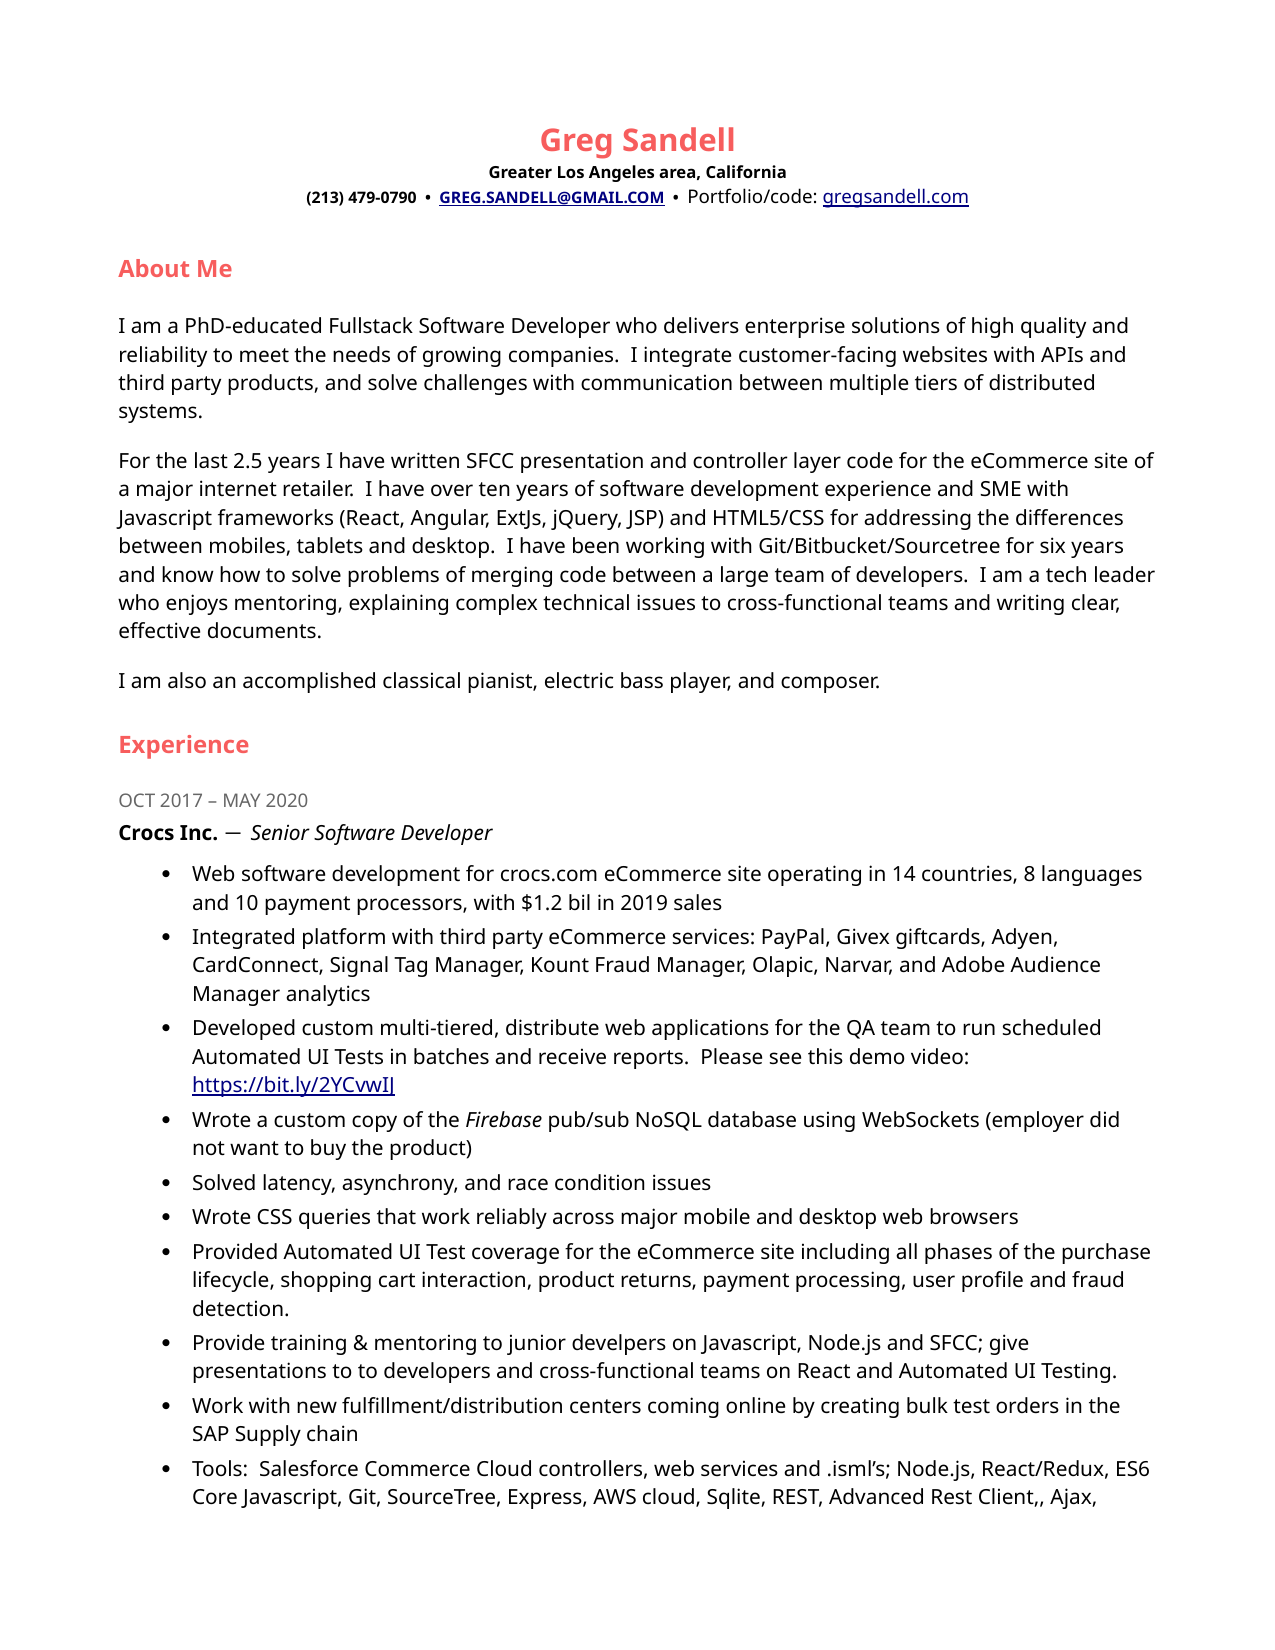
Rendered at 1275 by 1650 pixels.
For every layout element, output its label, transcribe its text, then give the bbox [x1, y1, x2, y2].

text (213) 479-0790 • GREG.SANDELL@GMAIL.COM • Portfolio/code: gregsandell.com [118, 183, 1157, 209]
list Provide training & mentoring to junior develpers on Javascript, Node.js and SFCC; give presentations to to developers and cross-functional teams on React and Automated UI Testing. [162, 1328, 1157, 1385]
list Tools: Salesforce Commerce Cloud controllers, web services and .isml’s; Node.js, React/Redux, ES6 Core Javascript, Git, SourceTree, Express, AWS cloud, Sqlite, REST, Advanced Rest Client,, Ajax, [162, 1454, 1157, 1511]
subtitle About Me [118, 252, 1157, 284]
subtitle Experience [118, 728, 1157, 760]
text Greg Sandell [118, 118, 1157, 161]
list Solved latency, asynchrony, and race condition issues [162, 1168, 1157, 1196]
text Greater Los Angeles area, California [118, 161, 1157, 183]
list Provided Automated UI Test coverage for the eCommerce site including all phases of the purchase lifecycle, shopping cart interaction, product returns, payment processing, user profile and fraud detection. [162, 1237, 1157, 1322]
subtitle OCT 2017 – MAY 2020 [118, 787, 1157, 813]
text I am also an accomplished classical pianist, electric bass player, and composer. [118, 666, 1157, 694]
list Wrote CSS queries that work reliably across major mobile and desktop web browsers [162, 1202, 1157, 1231]
list Wrote a custom copy of the Firebase pub/sub NoSQL database using WebSockets (employer did not want to buy the product) [162, 1105, 1157, 1162]
subtitle Crocs Inc. – Senior Software Developer [118, 813, 1157, 847]
list Integrated platform with third party eCommerce services: PayPal, Givex giftcards, Adyen, CardConnect, Signal Tag Manager, Kount Fraud Manager, Olapic, Narvar, and Adobe Audience Manager analytics [162, 922, 1157, 1007]
list Web software development for crocs.com eCommerce site operating in 14 countries, 8 languages and 10 payment processors, with $1.2 bil in 2019 sales [162, 859, 1157, 916]
text I am a PhD-educated Fullstack Software Developer who delivers enterprise solutions of high quality and reliability to meet the needs of growing companies. I integrate customer-facing websites with APIs and third party products, and solve challenges with communication between multiple tiers of distributed systems. [118, 311, 1157, 425]
subtitle For the last 2.5 years I have written SFCC presentation and controller layer code for the eCommerce site of a major internet retailer. I have over ten years of software development experience and SME with Javascript frameworks (React, Angular, ExtJs, jQuery, JSP) and HTML5/CSS for addressing the differences between mobiles, tablets and desktop. I have been working with Git/Bitbucket/Sourcetree for six years and know how to solve problems of merging code between a large team of developers. I am a tech leader who enjoys mentoring, explaining complex technical issues to cross-functional teams and writing clear, effective documents. [118, 446, 1157, 645]
list Developed custom multi-tiered, distribute web applications for the QA team to run scheduled Automated UI Tests in batches and receive reports. Please see this demo video: https://bit.ly/2YCvwIJ [162, 1013, 1157, 1099]
list Work with new fulfillment/distribution centers coming online by creating bulk test orders in the SAP Supply chain [162, 1391, 1157, 1448]
